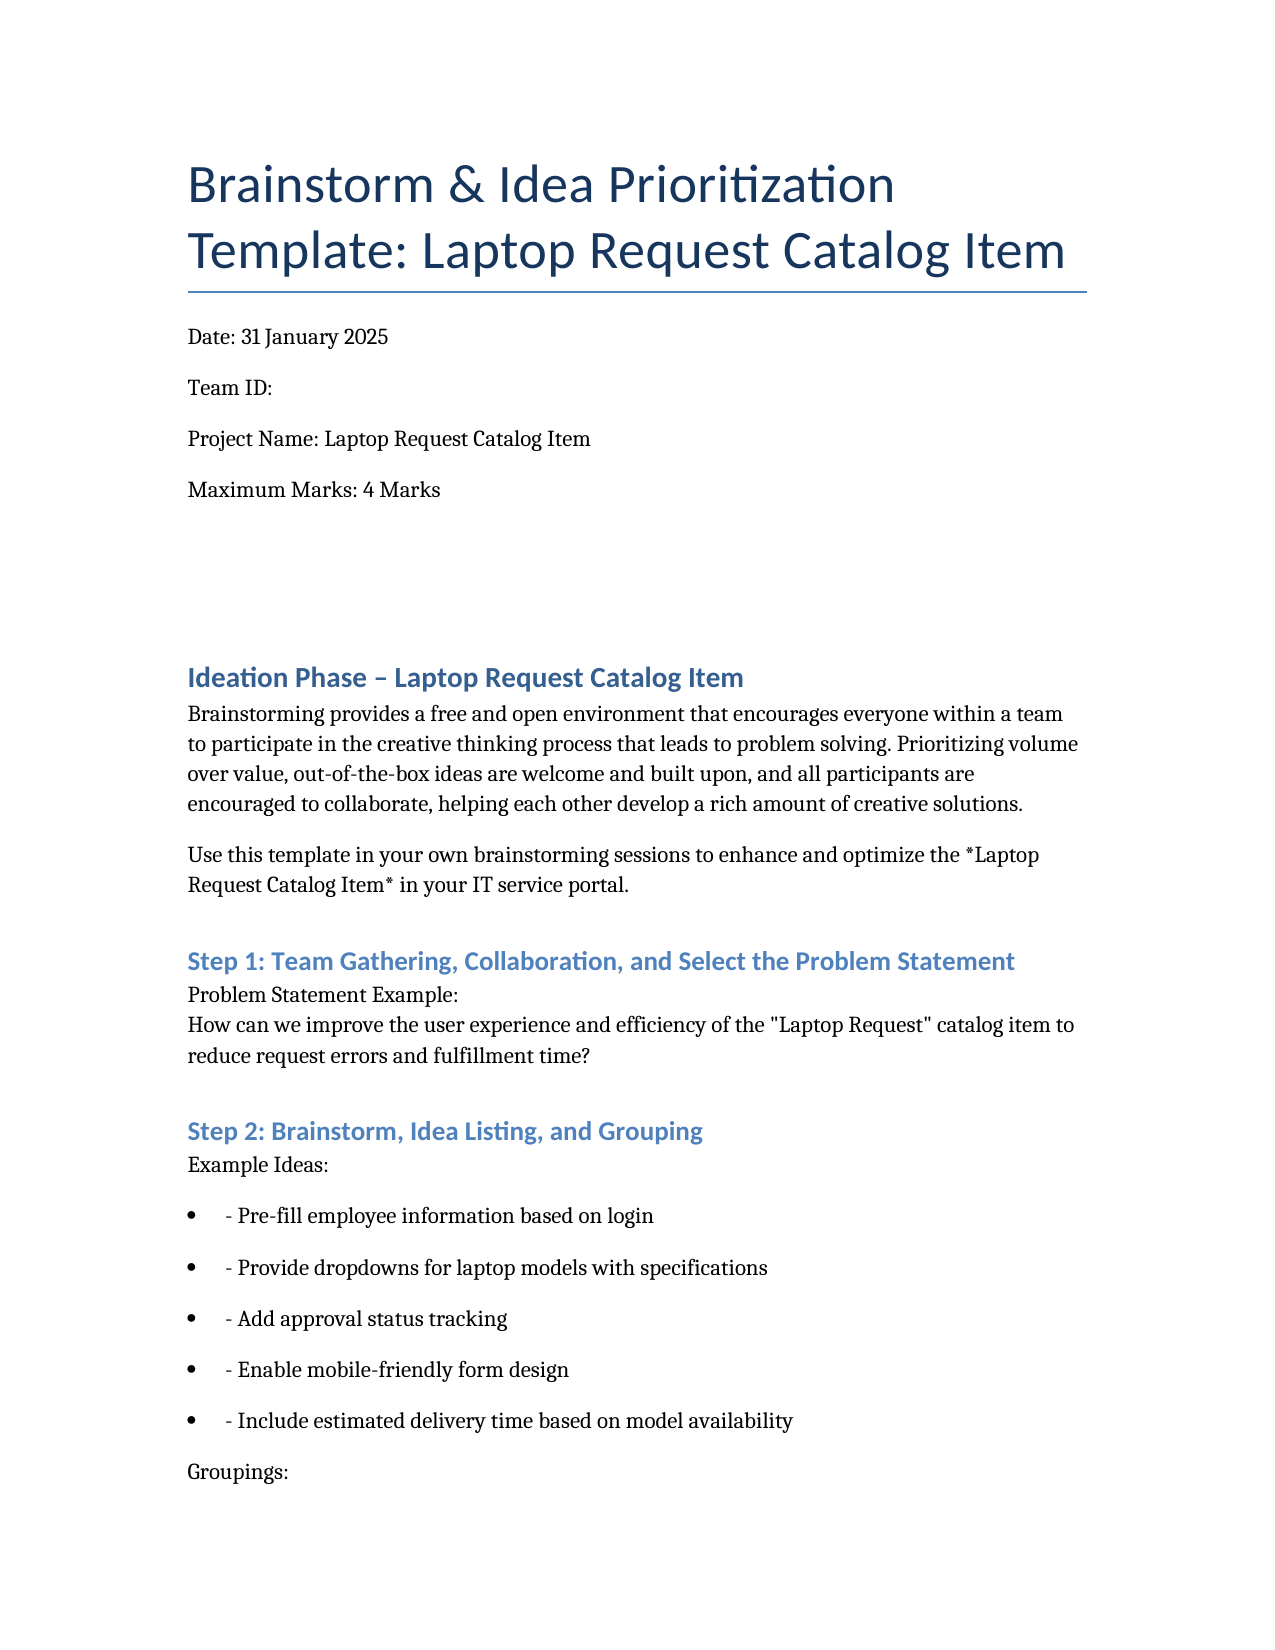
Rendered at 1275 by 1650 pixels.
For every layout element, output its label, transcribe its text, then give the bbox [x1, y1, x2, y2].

text Project Name: Laptop Request Catalog Item [187, 426, 1087, 452]
title Brainstorm & Idea Prioritization Template: Laptop Request Catalog Item [187, 150, 1087, 293]
subtitle Step 2: Brainstorm, Idea Listing, and Grouping [187, 1114, 1087, 1147]
text Groupings: [187, 1458, 1087, 1485]
text Brainstorming provides a free and open environment that encourages everyone within a team to participate in the creative thinking process that leads to problem solving. Prioritizing volume over value, out-of-the-box ideas are welcome and built upon, and all participants are encouraged to collaborate, helping each other develop a rich amount of creative solutions. [187, 700, 1087, 817]
text Date: 31 January 2025 [187, 324, 1087, 350]
text Maximum Marks: 4 Marks [187, 477, 1087, 503]
text Problem Statement Example: How can we improve the user experience and efficiency of the "Laptop Request" catalog item to reduce request errors and fulfillment time? [187, 982, 1087, 1069]
list - Enable mobile-friendly form design [187, 1356, 1087, 1383]
list - Include estimated delivery time based on model availability [187, 1407, 1087, 1434]
list - Add approval status tracking [187, 1305, 1087, 1332]
list - Provide dropdowns for laptop models with specifications [187, 1254, 1087, 1281]
text Team ID: [187, 375, 1087, 401]
list - Pre-fill employee information based on login [187, 1203, 1087, 1229]
subtitle Step 1: Team Gathering, Collaboration, and Select the Problem Statement [187, 944, 1087, 977]
text Example Ideas: [187, 1152, 1087, 1178]
subtitle Ideation Phase – Laptop Request Catalog Item [187, 659, 1087, 695]
text Use this template in your own brainstorming sessions to enhance and optimize the *Laptop Request Catalog Item* in your IT service portal. [187, 842, 1087, 898]
